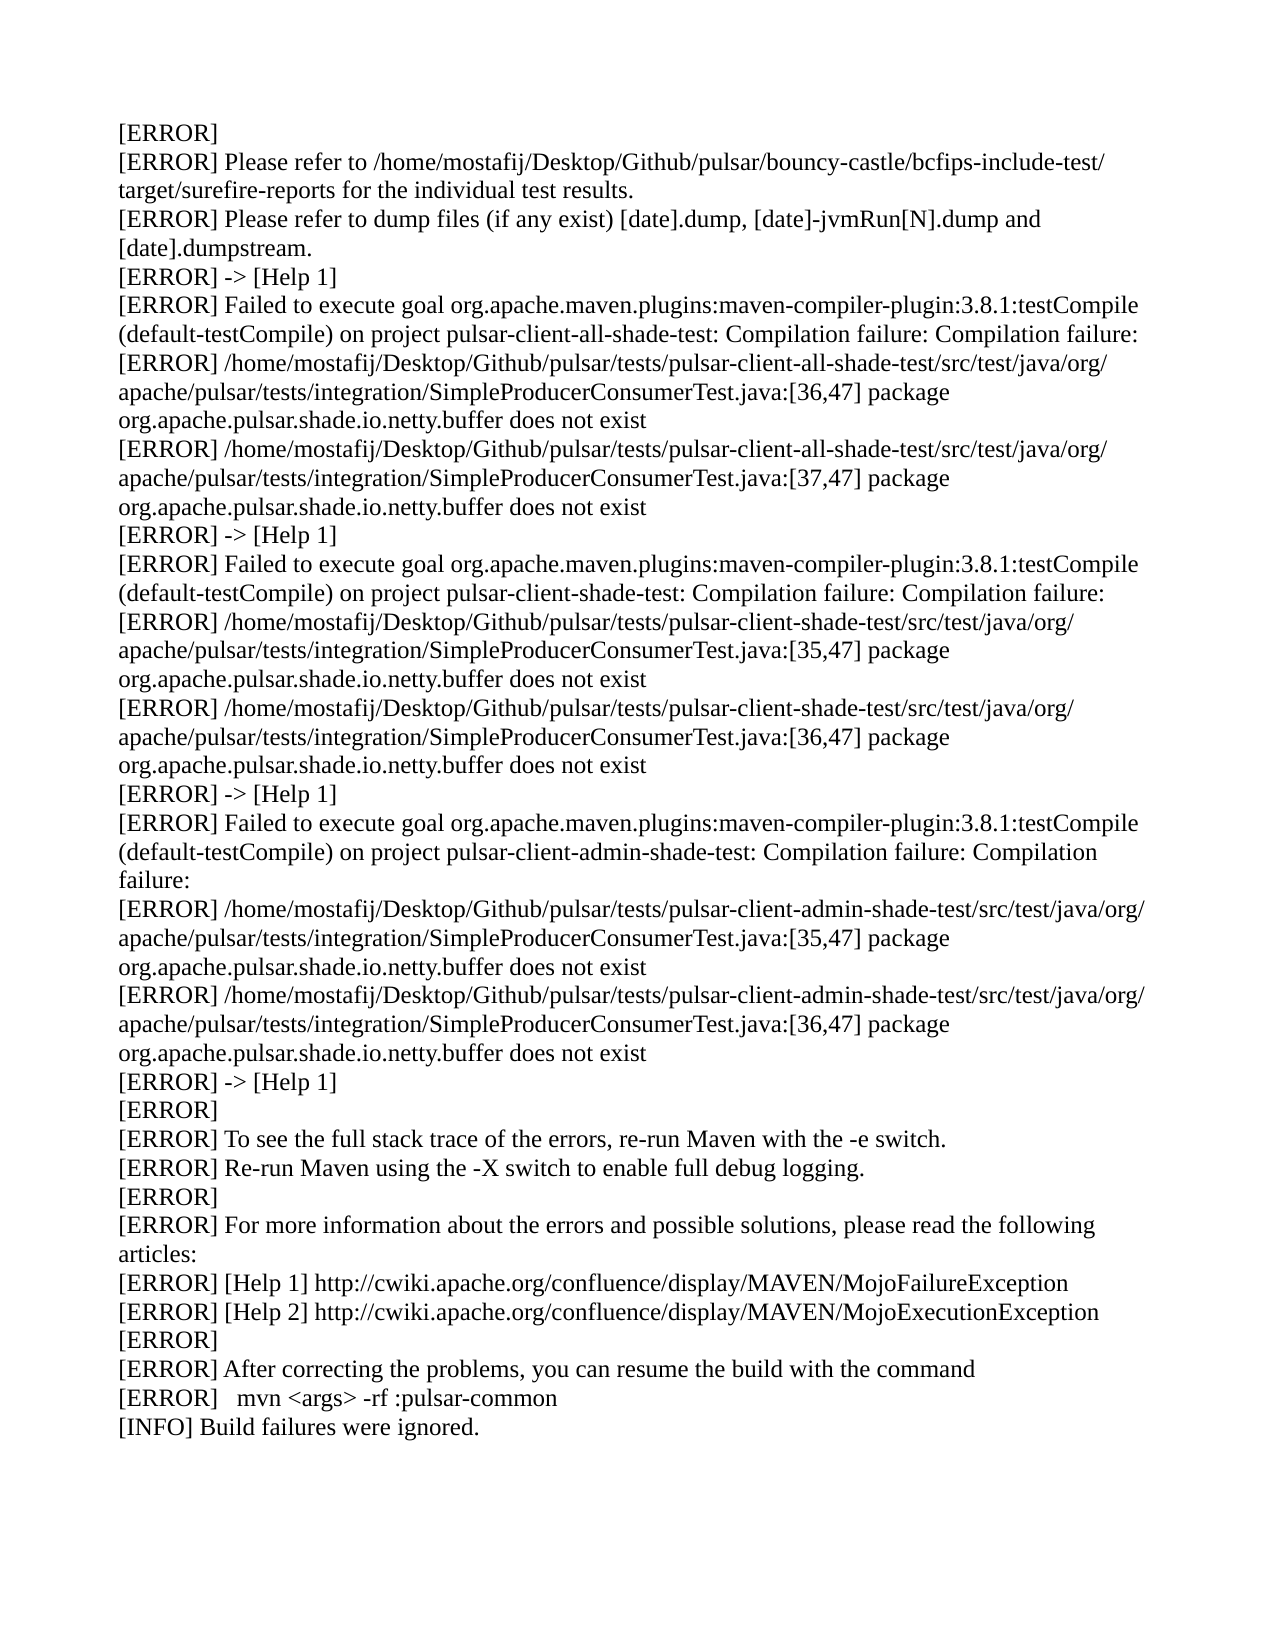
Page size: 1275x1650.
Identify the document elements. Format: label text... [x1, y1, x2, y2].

text [ERROR] To see the full stack trace of the errors, re-run Maven with the -e switch. [118, 1124, 1157, 1153]
text [INFO] Build failures were ignored. [118, 1412, 1157, 1441]
text [ERROR] -> [Help 1] [118, 521, 1157, 549]
text [ERROR] [118, 1182, 1157, 1211]
text [ERROR] [Help 2] http://cwiki.apache.org/confluence/display/MAVEN/MojoExecutionException [118, 1297, 1157, 1326]
text [ERROR] /home/mostafij/Desktop/Github/pulsar/tests/pulsar-client-admin-shade-test/src/test/java/org/apache/pulsar/tests/integration/SimpleProducerConsumerTest.java:[35,47] package org.apache.pulsar.shade.io.netty.buffer does not exist [118, 894, 1157, 981]
text [ERROR] [118, 1096, 1157, 1124]
text [ERROR] /home/mostafij/Desktop/Github/pulsar/tests/pulsar-client-all-shade-test/src/test/java/org/apache/pulsar/tests/integration/SimpleProducerConsumerTest.java:[36,47] package org.apache.pulsar.shade.io.netty.buffer does not exist [118, 348, 1157, 434]
text [ERROR] Please refer to /home/mostafij/Desktop/Github/pulsar/bouncy-castle/bcfips-include-test/target/surefire-reports for the individual test results. [118, 147, 1157, 204]
text [ERROR] -> [Help 1] [118, 262, 1157, 291]
text [ERROR] -> [Help 1] [118, 779, 1157, 808]
text [ERROR] Failed to execute goal org.apache.maven.plugins:maven-compiler-plugin:3.8.1:testCompile (default-testCompile) on project pulsar-client-admin-shade-test: Compilation failure: Compilation failure: [118, 808, 1157, 894]
text [ERROR] [118, 118, 1157, 147]
text [ERROR] -> [Help 1] [118, 1067, 1157, 1096]
text [ERROR] After correcting the problems, you can resume the build with the command [118, 1354, 1157, 1383]
text [ERROR] /home/mostafij/Desktop/Github/pulsar/tests/pulsar-client-all-shade-test/src/test/java/org/apache/pulsar/tests/integration/SimpleProducerConsumerTest.java:[37,47] package org.apache.pulsar.shade.io.netty.buffer does not exist [118, 434, 1157, 521]
text [ERROR] Failed to execute goal org.apache.maven.plugins:maven-compiler-plugin:3.8.1:testCompile (default-testCompile) on project pulsar-client-all-shade-test: Compilation failure: Compilation failure: [118, 291, 1157, 348]
text [ERROR] Re-run Maven using the -X switch to enable full debug logging. [118, 1153, 1157, 1182]
text [ERROR] Please refer to dump files (if any exist) [date].dump, [date]-jvmRun[N].dump and [date].dumpstream. [118, 204, 1157, 262]
text [ERROR] /home/mostafij/Desktop/Github/pulsar/tests/pulsar-client-shade-test/src/test/java/org/apache/pulsar/tests/integration/SimpleProducerConsumerTest.java:[35,47] package org.apache.pulsar.shade.io.netty.buffer does not exist [118, 607, 1157, 693]
text [ERROR] mvn <args> -rf :pulsar-common [118, 1383, 1157, 1412]
text [ERROR] /home/mostafij/Desktop/Github/pulsar/tests/pulsar-client-shade-test/src/test/java/org/apache/pulsar/tests/integration/SimpleProducerConsumerTest.java:[36,47] package org.apache.pulsar.shade.io.netty.buffer does not exist [118, 693, 1157, 779]
text [ERROR] For more information about the errors and possible solutions, please read the following articles: [118, 1211, 1157, 1268]
text [ERROR] /home/mostafij/Desktop/Github/pulsar/tests/pulsar-client-admin-shade-test/src/test/java/org/apache/pulsar/tests/integration/SimpleProducerConsumerTest.java:[36,47] package org.apache.pulsar.shade.io.netty.buffer does not exist [118, 981, 1157, 1067]
text [ERROR] Failed to execute goal org.apache.maven.plugins:maven-compiler-plugin:3.8.1:testCompile (default-testCompile) on project pulsar-client-shade-test: Compilation failure: Compilation failure: [118, 549, 1157, 607]
text [ERROR] [118, 1326, 1157, 1354]
text [ERROR] [Help 1] http://cwiki.apache.org/confluence/display/MAVEN/MojoFailureException [118, 1268, 1157, 1297]
